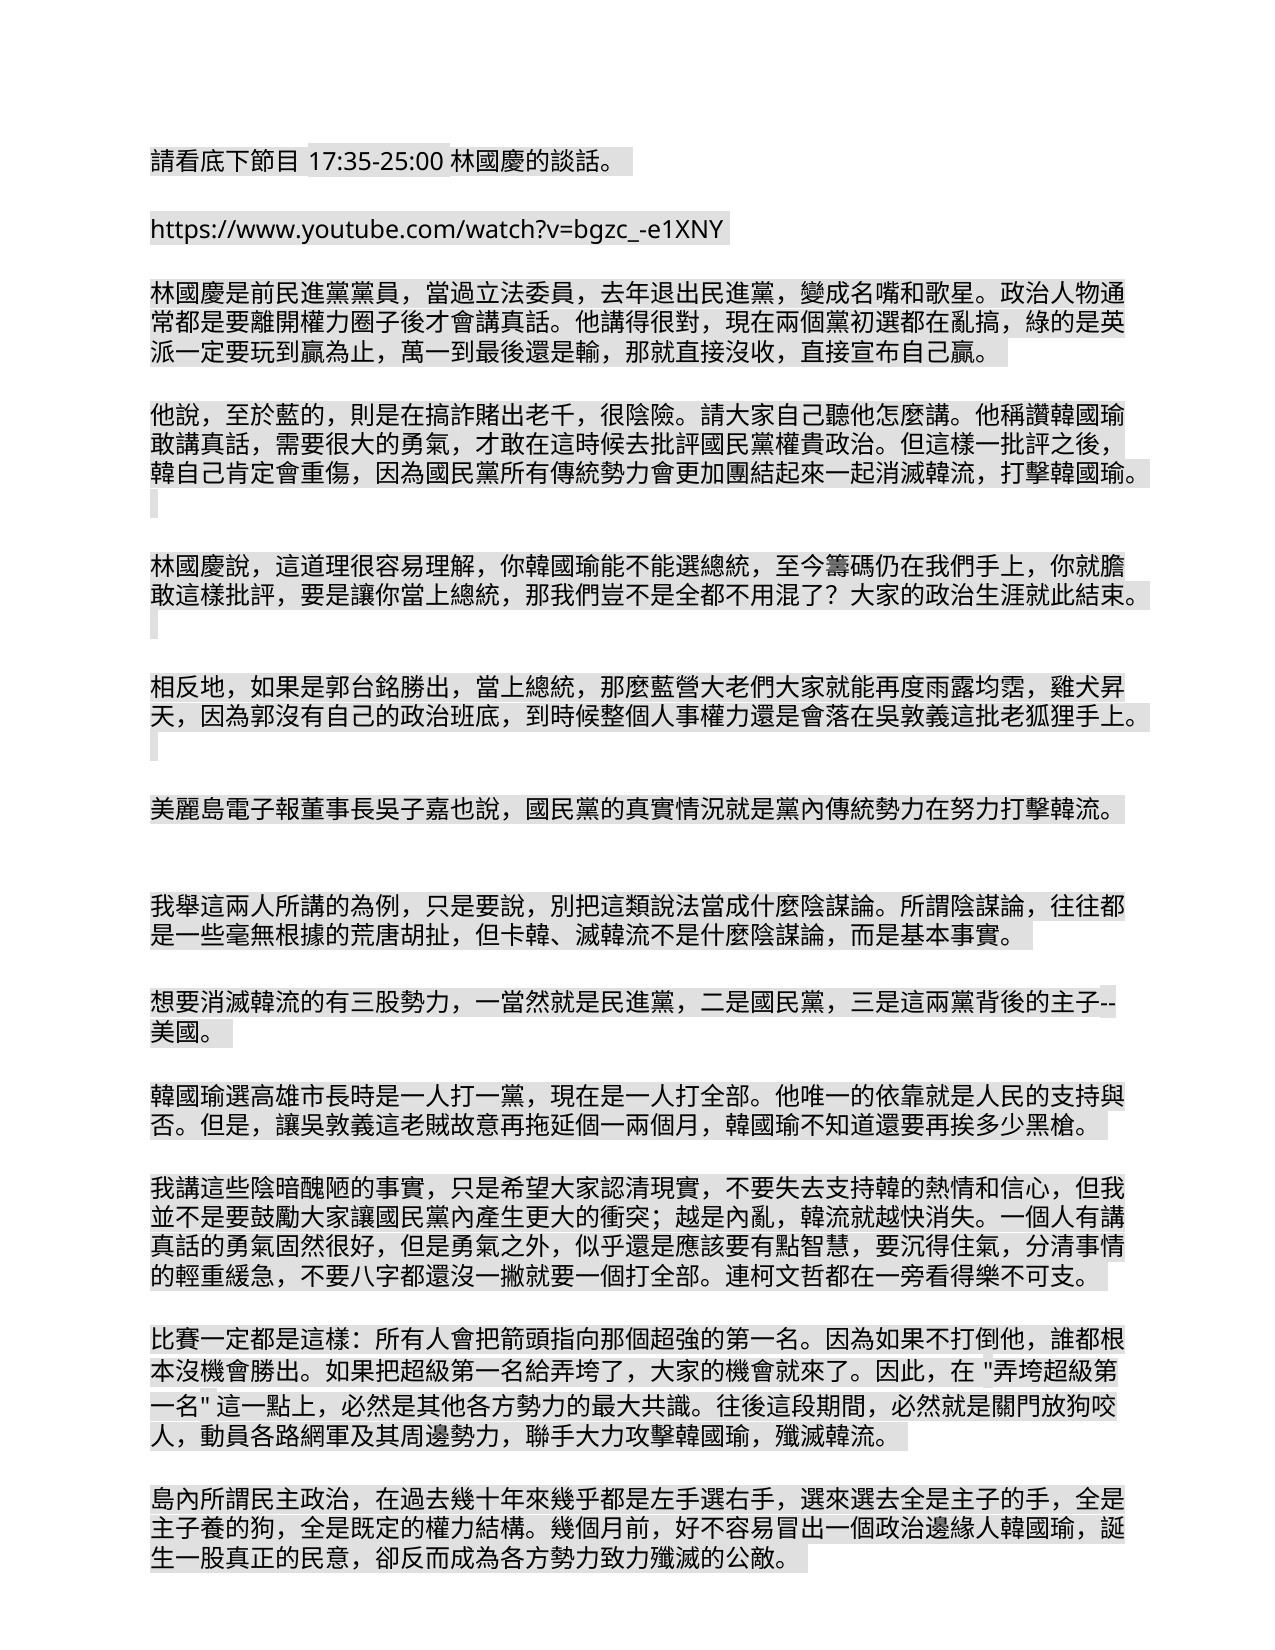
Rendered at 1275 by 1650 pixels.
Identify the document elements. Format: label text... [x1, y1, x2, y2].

text 卡韓政變(24)：消滅韓流的三股勢力 陳真2019. 04. 25. 請看底下節目 17:35-25:00 林國慶的談話。 https://www.youtube.com/watch?v=bgzc_-e1XNY 林國慶是前民進黨黨員，當過立法委員，去年退出民進黨，變成名嘴和歌星。政治人物通常都是要離開權力圈子後才會講真話。他講得很對，現在兩個黨初選都在亂搞，綠的是英派一定要玩到贏為止，萬一到最後還是輸，那就直接沒收，直接宣布自己贏。 他說，至於藍的，則是在搞詐賭出老千，很陰險。請大家自己聽他怎麼講。他稱讚韓國瑜敢講真話，需要很大的勇氣，才敢在這時候去批評國民黨權貴政治。但這樣一批評之後，韓自己肯定會重傷，因為國民黨所有傳統勢力會更加團結起來一起消滅韓流，打擊韓國瑜。 林國慶說，這道理很容易理解，你韓國瑜能不能選總統，至今籌碼仍在我們手上，你就膽敢這樣批評，要是讓你當上總統，那我們豈不是全都不用混了？大家的政治生涯就此結束。 相反地，如果是郭台銘勝出，當上總統，那麼藍營大老們大家就能再度雨露均霑，雞犬昇天，因為郭沒有自己的政治班底，到時候整個人事權力還是會落在吳敦義這批老狐狸手上。 美麗島電子報董事長吳子嘉也說，國民黨的真實情況就是黨內傳統勢力在努力打擊韓流。 我舉這兩人所講的為例，只是要說，別把這類說法當成什麼陰謀論。所謂陰謀論，往往都是一些毫無根據的荒唐胡扯，但卡韓、滅韓流不是什麼陰謀論，而是基本事實。 想要消滅韓流的有三股勢力，一當然就是民進黨，二是國民黨，三是這兩黨背後的主子--美國。 韓國瑜選高雄市長時是一人打一黨，現在是一人打全部。他唯一的依靠就是人民的支持與否。但是，讓吳敦義這老賊故意再拖延個一兩個月，韓國瑜不知道還要再挨多少黑槍。 我講這些陰暗醜陋的事實，只是希望大家認清現實，不要失去支持韓的熱情和信心，但我並不是要鼓勵大家讓國民黨內產生更大的衝突；越是內亂，韓流就越快消失。一個人有講真話的勇氣固然很好，但是勇氣之外，似乎還是應該要有點智慧，要沉得住氣，分清事情的輕重緩急，不要八字都還沒一撇就要一個打全部。連柯文哲都在一旁看得樂不可支。 比賽一定都是這樣：所有人會把箭頭指向那個超強的第一名。因為如果不打倒他，誰都根本沒機會勝出。如果把超級第一名給弄垮了，大家的機會就來了。因此，在 "弄垮超級第一名" 這一點上，必然是其他各方勢力的最大共識。往後這段期間，必然就是關門放狗咬人，動員各路網軍及其周邊勢力，聯手大力攻擊韓國瑜，殲滅韓流。 島內所謂民主政治，在過去幾十年來幾乎都是左手選右手，選來選去全是主子的手，全是主子養的狗，全是既定的權力結構。幾個月前，好不容易冒出一個政治邊緣人韓國瑜，誕生一股真正的民意，卻反而成為各方勢力致力殲滅的公敵。 所謂民主，平常其實就是一場騙局，一種完全被塑造的所謂 "輿論"。可是，當民意真正自主性出現時，所有島內外政治勢力卻拼命想消滅它。 你看，昨天那些下三濫的美國人渣智庫學者們竟然還在發表什麼研究報告，指控說韓國瑜訴諸反權貴、反密室協商以及不願初選等等，就是什麼獨裁民粹的什麼慣用手法。島內外，以美國當主子的這群人渣，面對韓國瑜和韓流，幾乎什麼荒唐透頂的低能抹黑鬼話都說得出來，這表明了他們確實害怕這股真正自主產生的民意，因為它很可能會讓台灣走向一個他們所不樂見的新局面，而島內這些傳統政治勢力之大老們，不論藍綠，其實也心知肚明，韓流若不死，死的就會是他們的政治生涯以及繼續呼風喚雨的權力。 [150, 75, 1125, 1573]
